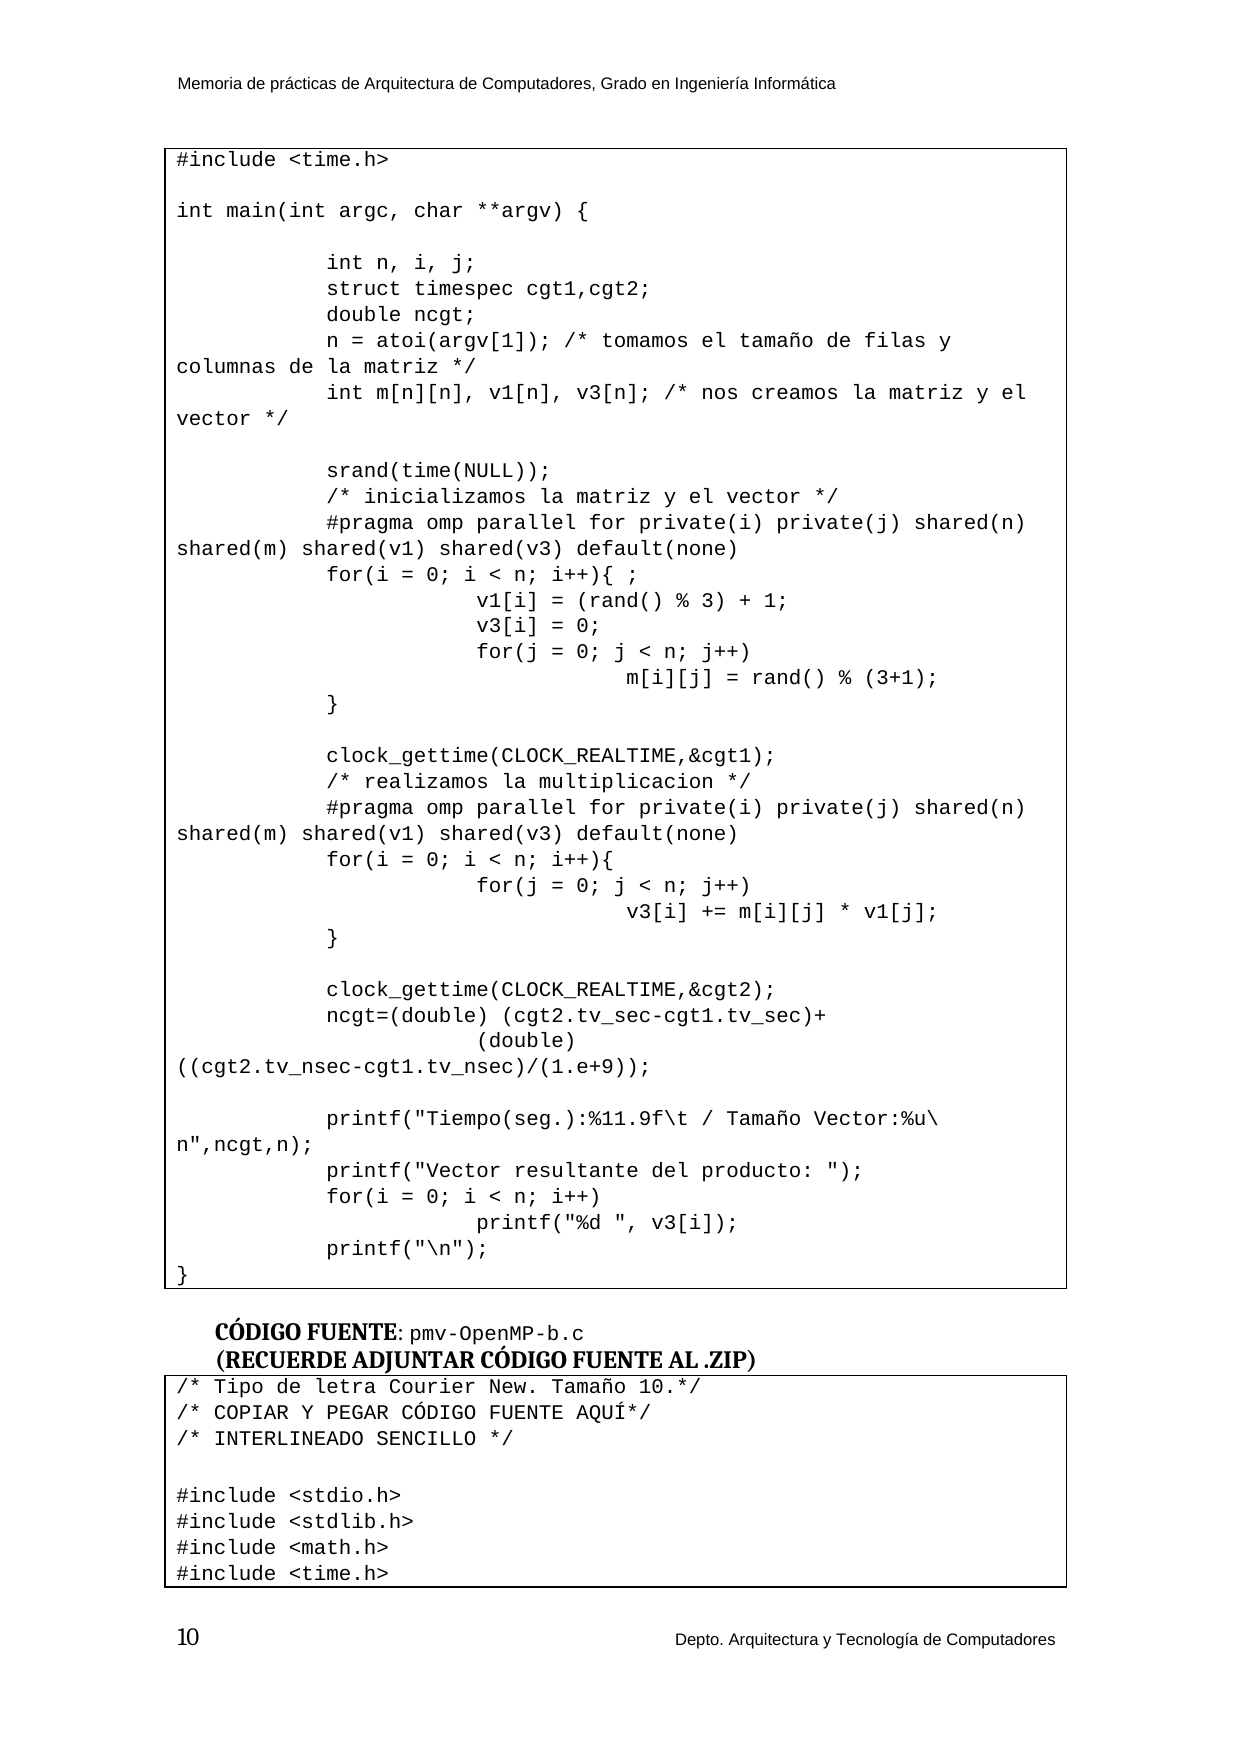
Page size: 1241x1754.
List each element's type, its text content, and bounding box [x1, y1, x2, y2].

table_header #include <time.h> int main(int argc, char **argv) { int n, i, j; struct timespec cgt1,cgt2; double ncgt; n = atoi(argv[1]); /* tomamos el tamaño de filas y columnas de la matriz */ int m[n][n], v1[n], v3[n]; /* nos creamos la matriz y el vector */ srand(time(NULL)); /* inicializamos la matriz y el vector */ #pragma omp parallel for private(i) private(j) shared(n) shared(m) shared(v1) shared(v3) default(none) for(i = 0; i < n; i++){ ; v1[i] = (rand() % 3) + 1; v3[i] = 0; for(j = 0; j < n; j++) m[i][j] = rand() % (3+1); } clock_gettime(CLOCK_REALTIME,&cgt1); /* realizamos la multiplicacion */ #pragma omp parallel for private(i) private(j) shared(n) shared(m) shared(v1) shared(v3) default(none) for(i = 0; i < n; i++){ for(j = 0; j < n; j++) v3[i] += m[i][j] * v1[j]; } clock_gettime(CLOCK_REALTIME,&cgt2); ncgt=(double) (cgt2.tv_sec-cgt1.tv_sec)+ (double) ((cgt2.tv_nsec-cgt1.tv_nsec)/(1.e+9)); printf("Tiempo(seg.):%11.9f\t / Tamaño Vector:%u\n",ncgt,n); printf("Vector resultante del producto: "); for(i = 0; i < n; i++) printf("%d ", v3[i]); printf("\n"); } [166, 149, 1066, 1288]
table_header /* Tipo de letra Courier New. Tamaño 10.*/ /* COPIAR Y PEGAR CÓDIGO FUENTE AQUÍ*/ /* INTERLINEADO SENCILLO */ #include <stdio.h> #include <stdlib.h> #include <math.h> #include <time.h> [166, 1376, 1066, 1586]
text (RECUERDE ADJUNTAR CÓDIGO FUENTE AL .ZIP) [215, 1346, 1063, 1375]
text CÓDIGO FUENTE: pmv-OpenMP-b.c [215, 1317, 1063, 1346]
